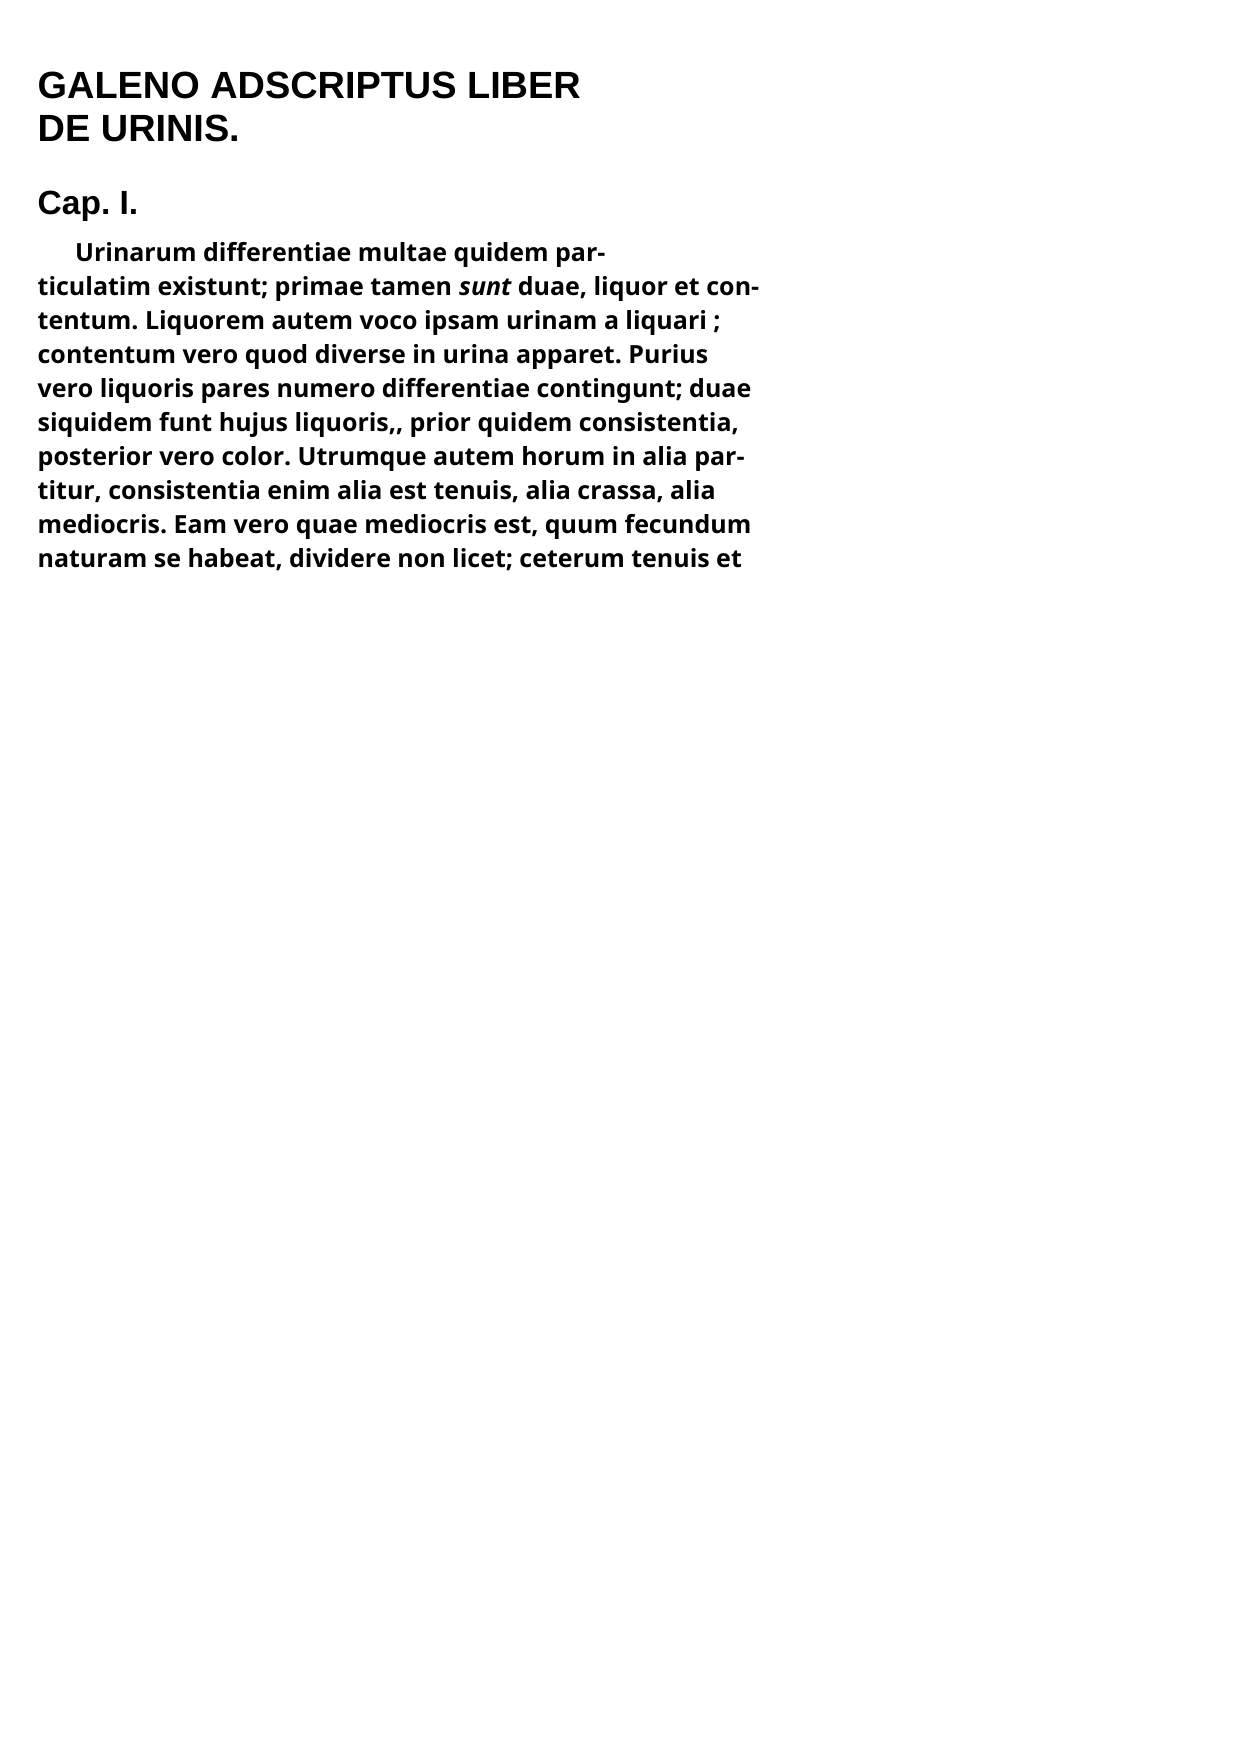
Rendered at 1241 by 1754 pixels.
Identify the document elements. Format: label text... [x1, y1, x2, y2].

subtitle GALENO ADSCRIPTUS LIBER DE URINIS. [37, 62, 1203, 150]
subtitle Cap. I. [37, 183, 1203, 222]
text Urinarum differentiae multae quidem par- ticulatim existunt; primae tamen sunt duae, liquor et con- tentum. Liquorem autem voco ipsam urinam a liquari ; contentum vero quod diverse in urina apparet. Purius vero liquoris pares numero differentiae contingunt; duae siquidem funt hujus liquoris,, prior quidem consistentia, posterior vero color. Utrumque autem horum in alia par- titur, consistentia enim alia est tenuis, alia crassa, alia mediocris. Eam vero quae mediocris est, quum fecundum naturam se habeat, dividere non licet; ceterum tenuis et [37, 234, 1203, 575]
